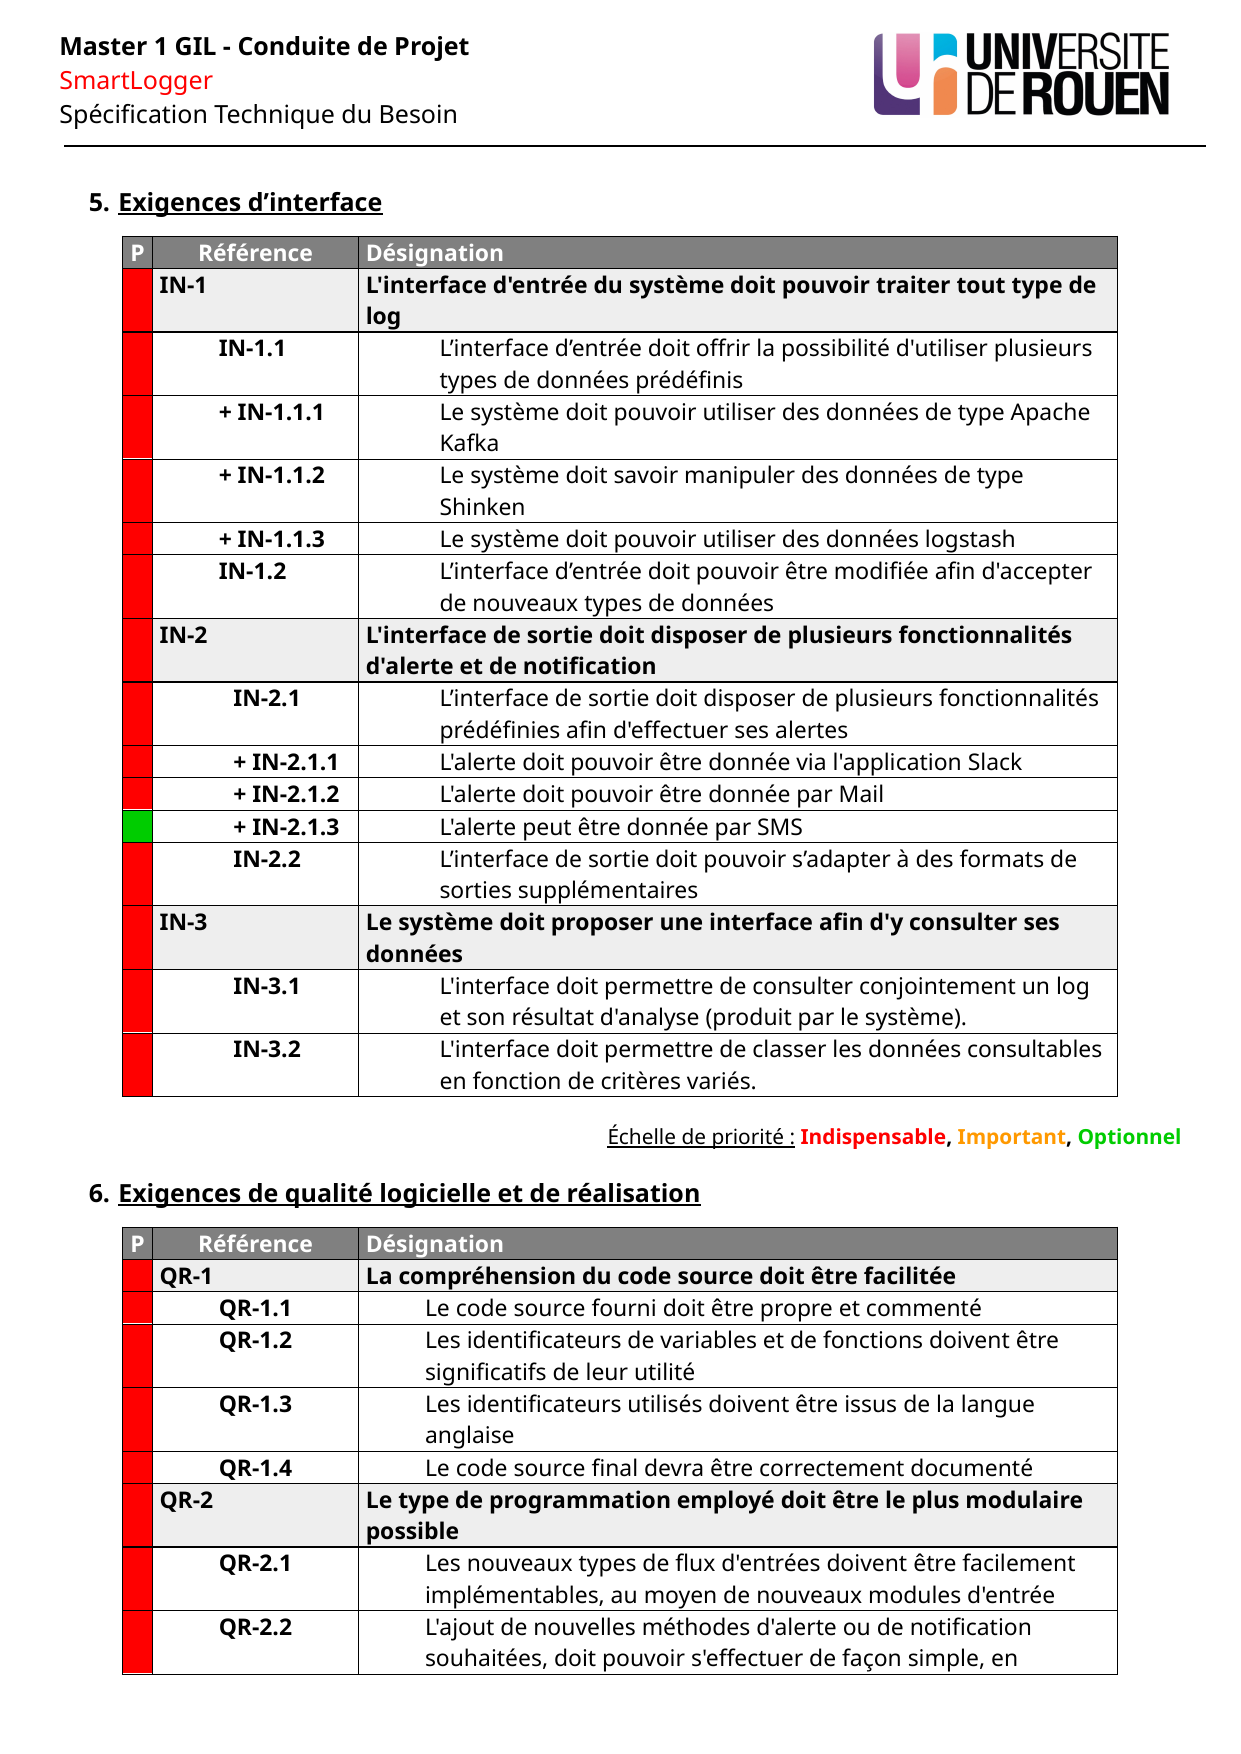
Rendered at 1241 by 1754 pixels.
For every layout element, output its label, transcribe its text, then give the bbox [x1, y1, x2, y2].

table_cell + IN-1.1.1 [153, 396, 358, 458]
table_cell [123, 746, 152, 777]
table_cell L'interface de sortie doit disposer de plusieurs fonctionnalités d'alerte et de notification [359, 619, 1117, 681]
table_cell IN-1.2 [153, 555, 358, 618]
table_cell + IN-2.1.3 [153, 811, 358, 842]
table_cell L'alerte doit pouvoir être donnée via l'application Slack [359, 746, 1117, 777]
table_cell [123, 333, 152, 395]
table_header Désignation [359, 237, 1117, 268]
table_cell [123, 269, 152, 331]
table_cell L'interface doit permettre de classer les données consultables en fonction de critères variés. [359, 1034, 1117, 1096]
picture [872, 32, 1170, 118]
table_cell Les nouveaux types de flux d'entrées doivent être facilement implémentables, au moyen de nouveaux modules d'entrée [359, 1548, 1117, 1610]
table_cell IN-2 [153, 619, 358, 681]
table_cell Le code source final devra être correctement documenté [359, 1452, 1117, 1483]
table_cell QR-1.2 [153, 1325, 358, 1387]
table_cell L'ajout de nouvelles méthodes d'alerte ou de notification souhaitées, doit pouvoir s'effectuer de façon simple, en [359, 1611, 1117, 1673]
table_cell [123, 970, 152, 1032]
table_cell [123, 1260, 152, 1291]
table_cell Le système doit pouvoir utiliser des données logstash [359, 523, 1117, 554]
table_cell QR-1.3 [153, 1388, 358, 1451]
table_cell [123, 906, 152, 969]
table_cell QR-1 [153, 1260, 358, 1291]
table_cell IN-3.2 [153, 1034, 358, 1096]
table_cell + IN-1.1.2 [153, 460, 358, 522]
table_cell [123, 1611, 152, 1673]
table_header Référence [153, 237, 358, 268]
table_cell IN-2.1 [153, 683, 358, 745]
table_cell L’interface d’entrée doit offrir la possibilité d'utiliser plusieurs types de données prédéfinis [359, 333, 1117, 395]
table_cell + IN-2.1.1 [153, 746, 358, 777]
table_cell + IN-1.1.3 [153, 523, 358, 554]
table_cell QR-2.2 [153, 1611, 358, 1673]
table_cell Les identificateurs de variables et de fonctions doivent être significatifs de leur utilité [359, 1325, 1117, 1387]
table_cell [123, 778, 152, 809]
table_cell IN-1 [153, 269, 358, 331]
table_cell Le système doit savoir manipuler des données de type Shinken [359, 460, 1117, 522]
table_cell QR-1.1 [153, 1292, 358, 1323]
table_cell La compréhension du code source doit être facilitée [359, 1260, 1117, 1291]
table_cell L'alerte peut être donnée par SMS [359, 811, 1117, 842]
table_cell [123, 1292, 152, 1323]
subtitle Exigences d’interface [88, 184, 1181, 218]
table_cell [123, 811, 152, 842]
table_cell IN-3 [153, 906, 358, 969]
table_cell L'interface doit permettre de consulter conjointement un log et son résultat d'analyse (produit par le système). [359, 970, 1117, 1032]
table_cell [123, 1325, 152, 1387]
table_cell [123, 1034, 152, 1096]
table_cell [123, 396, 152, 458]
table_header P [123, 237, 152, 268]
table_cell Le système doit proposer une interface afin d'y consulter ses données [359, 906, 1117, 969]
table_cell IN-2.2 [153, 843, 358, 905]
table_cell [123, 619, 152, 681]
table_cell Les identificateurs utilisés doivent être issus de la langue anglaise [359, 1388, 1117, 1451]
table_header Référence [153, 1228, 358, 1259]
table_cell Le code source fourni doit être propre et commenté [359, 1292, 1117, 1323]
table_cell [123, 843, 152, 905]
subtitle Échelle de priorité : Indispensable, Important, Optionnel [133, 1122, 1181, 1150]
table_header P [123, 1228, 152, 1259]
table_cell [123, 555, 152, 618]
table_cell + IN-2.1.2 [153, 778, 358, 809]
table_header Désignation [359, 1228, 1117, 1259]
table_cell QR-1.4 [153, 1452, 358, 1483]
table_cell L’interface d’entrée doit pouvoir être modifiée afin d'accepter de nouveaux types de données [359, 555, 1117, 618]
table_cell L'interface d'entrée du système doit pouvoir traiter tout type de log [359, 269, 1117, 331]
table_cell L’interface de sortie doit disposer de plusieurs fonctionnalités prédéfinies afin d'effectuer ses alertes [359, 683, 1117, 745]
table_cell [123, 523, 152, 554]
table_cell Le type de programmation employé doit être le plus modulaire possible [359, 1484, 1117, 1546]
table_cell IN-1.1 [153, 333, 358, 395]
table_cell [123, 1548, 152, 1610]
table_cell [123, 683, 152, 745]
table_cell [123, 1452, 152, 1483]
table_cell IN-3.1 [153, 970, 358, 1032]
table_cell Le système doit pouvoir utiliser des données de type Apache Kafka [359, 396, 1117, 458]
table_cell QR-2 [153, 1484, 358, 1546]
table_cell QR-2.1 [153, 1548, 358, 1610]
table_cell L’interface de sortie doit pouvoir s’adapter à des formats de sorties supplémentaires [359, 843, 1117, 905]
table_cell [123, 1388, 152, 1451]
subtitle Exigences de qualité logicielle et de réalisation [88, 1175, 1181, 1209]
table_cell [123, 460, 152, 522]
table_cell L'alerte doit pouvoir être donnée par Mail [359, 778, 1117, 809]
table_cell [123, 1484, 152, 1546]
